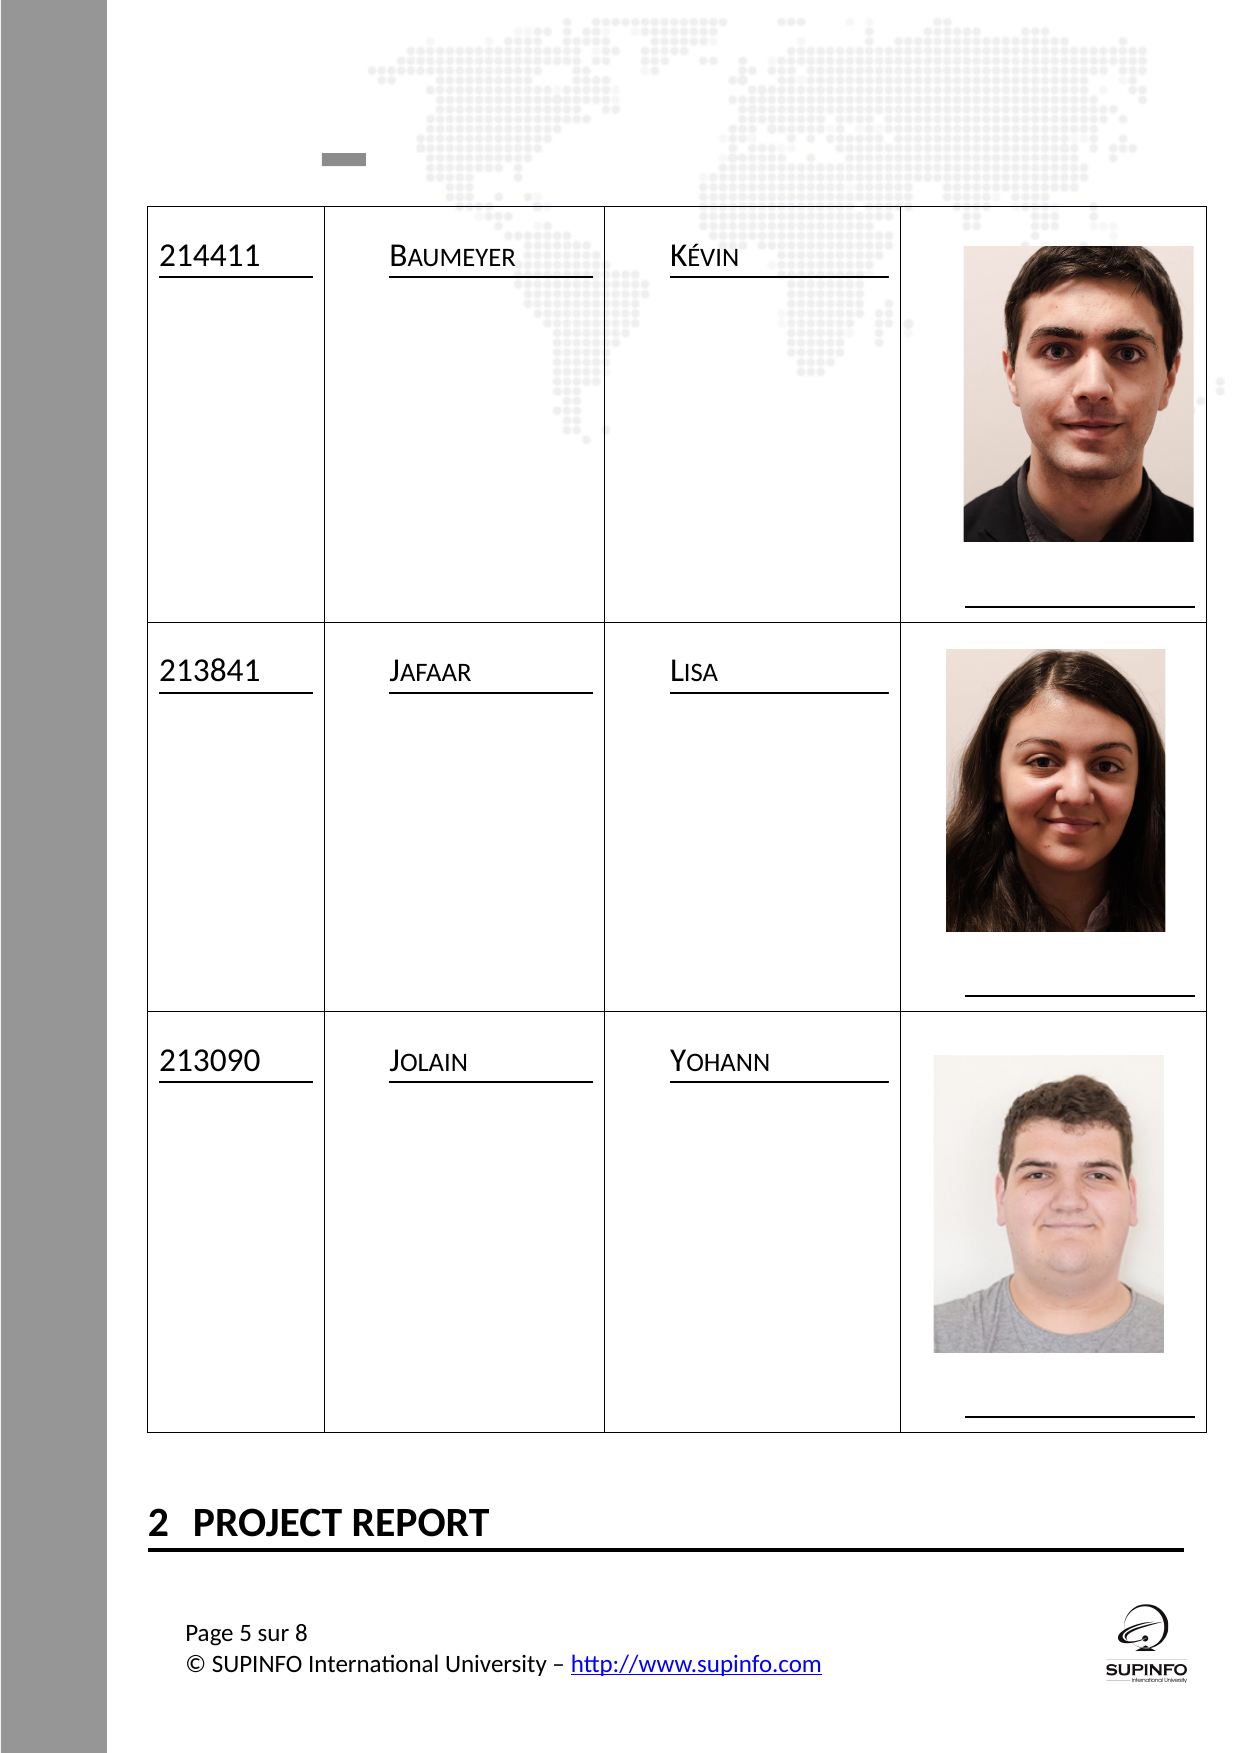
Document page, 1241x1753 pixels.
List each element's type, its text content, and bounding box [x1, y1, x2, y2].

table_cell Baumeyer [325, 207, 604, 622]
picture [933, 1055, 1164, 1353]
table_cell Yohann [605, 1012, 900, 1432]
table_cell [901, 207, 1206, 622]
table_cell Lisa [605, 623, 900, 1011]
table_cell Jolain [325, 1012, 604, 1432]
picture [366, 16, 1231, 463]
table_cell 213841 [148, 623, 324, 1011]
table_cell 213090 [148, 1012, 324, 1432]
table_cell Jafaar [325, 623, 604, 1011]
picture [1102, 1603, 1195, 1692]
table_cell [901, 623, 1206, 1011]
picture [946, 649, 1166, 932]
subtitle Project report [148, 1496, 1184, 1548]
table_cell [901, 1012, 1206, 1432]
table_cell Kévin [605, 207, 900, 622]
table_cell 214411 [148, 207, 324, 622]
picture [963, 246, 1194, 542]
